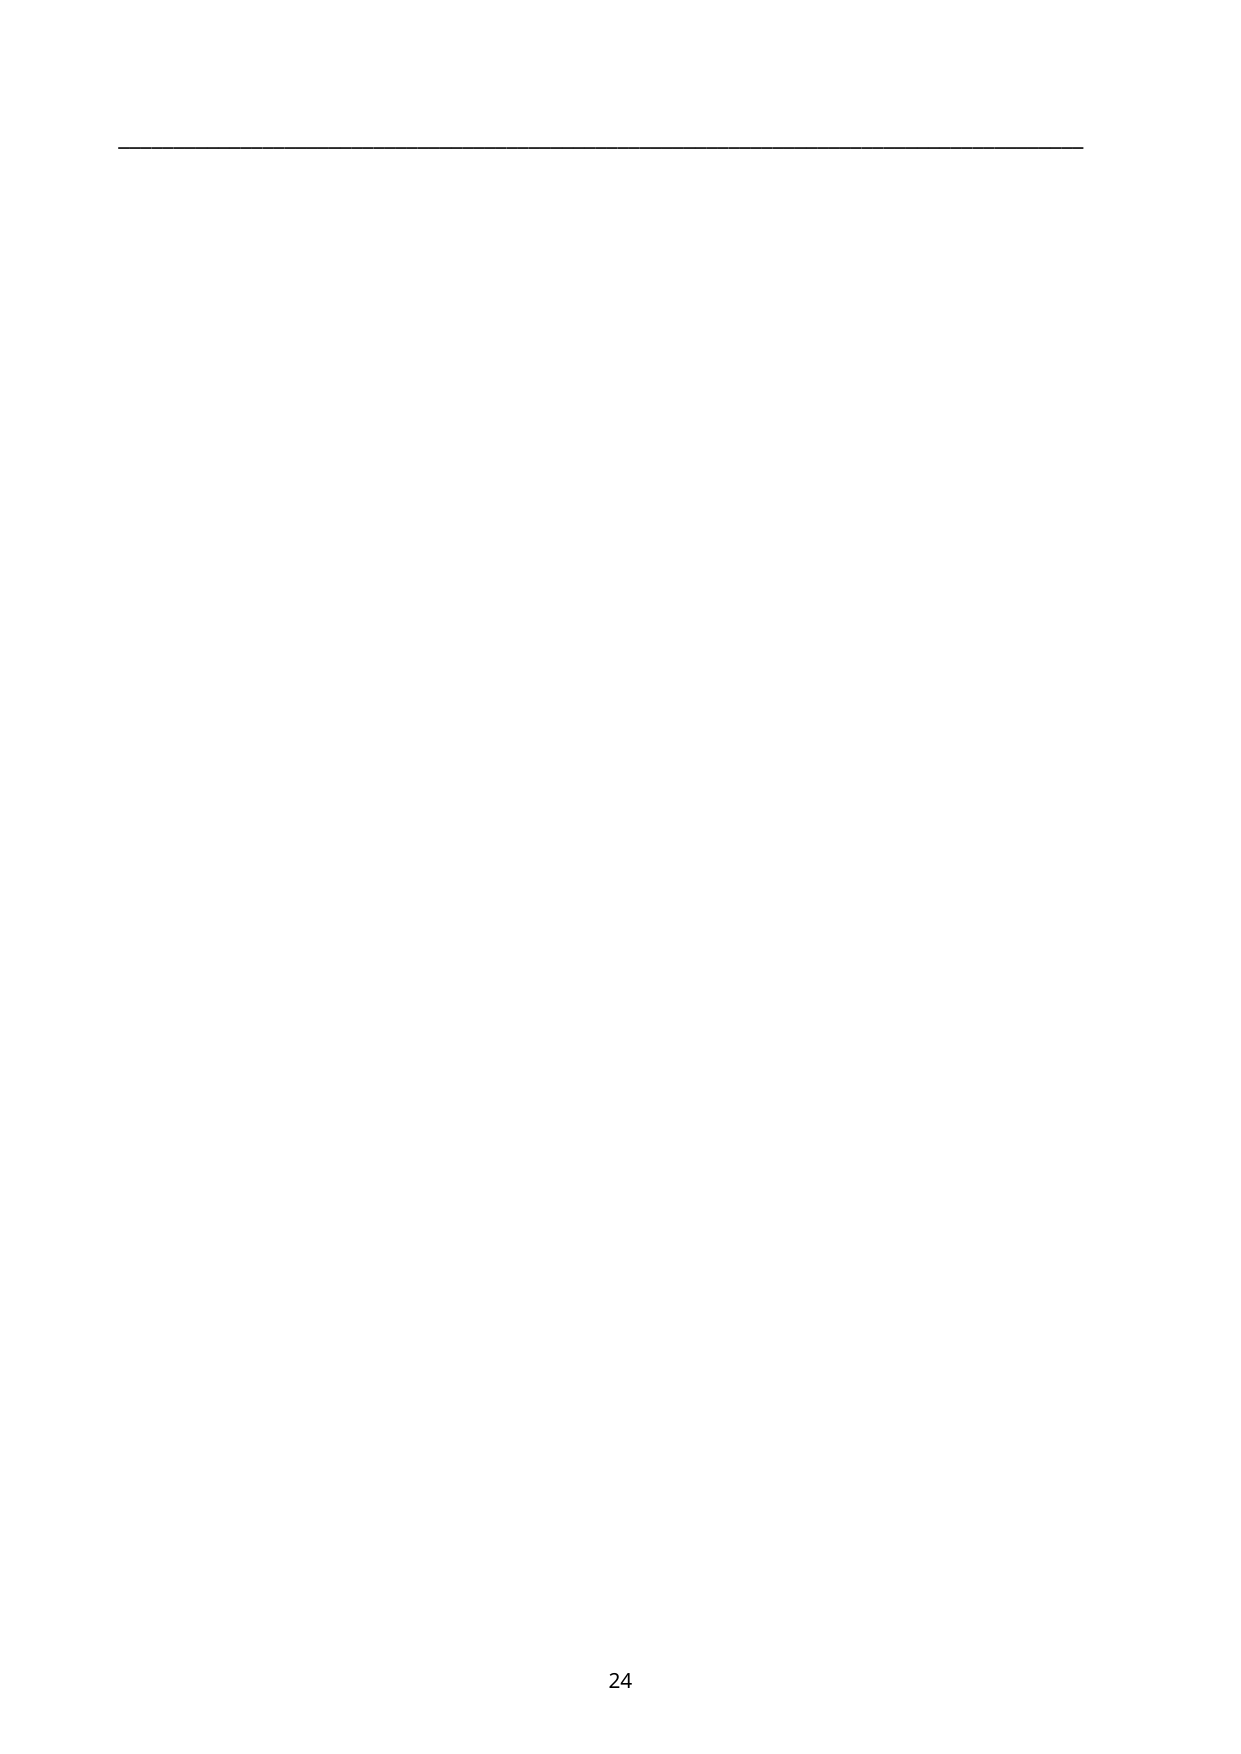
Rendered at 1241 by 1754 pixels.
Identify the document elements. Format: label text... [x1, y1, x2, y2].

text _______________________________________________________________________________________ [118, 118, 1122, 152]
